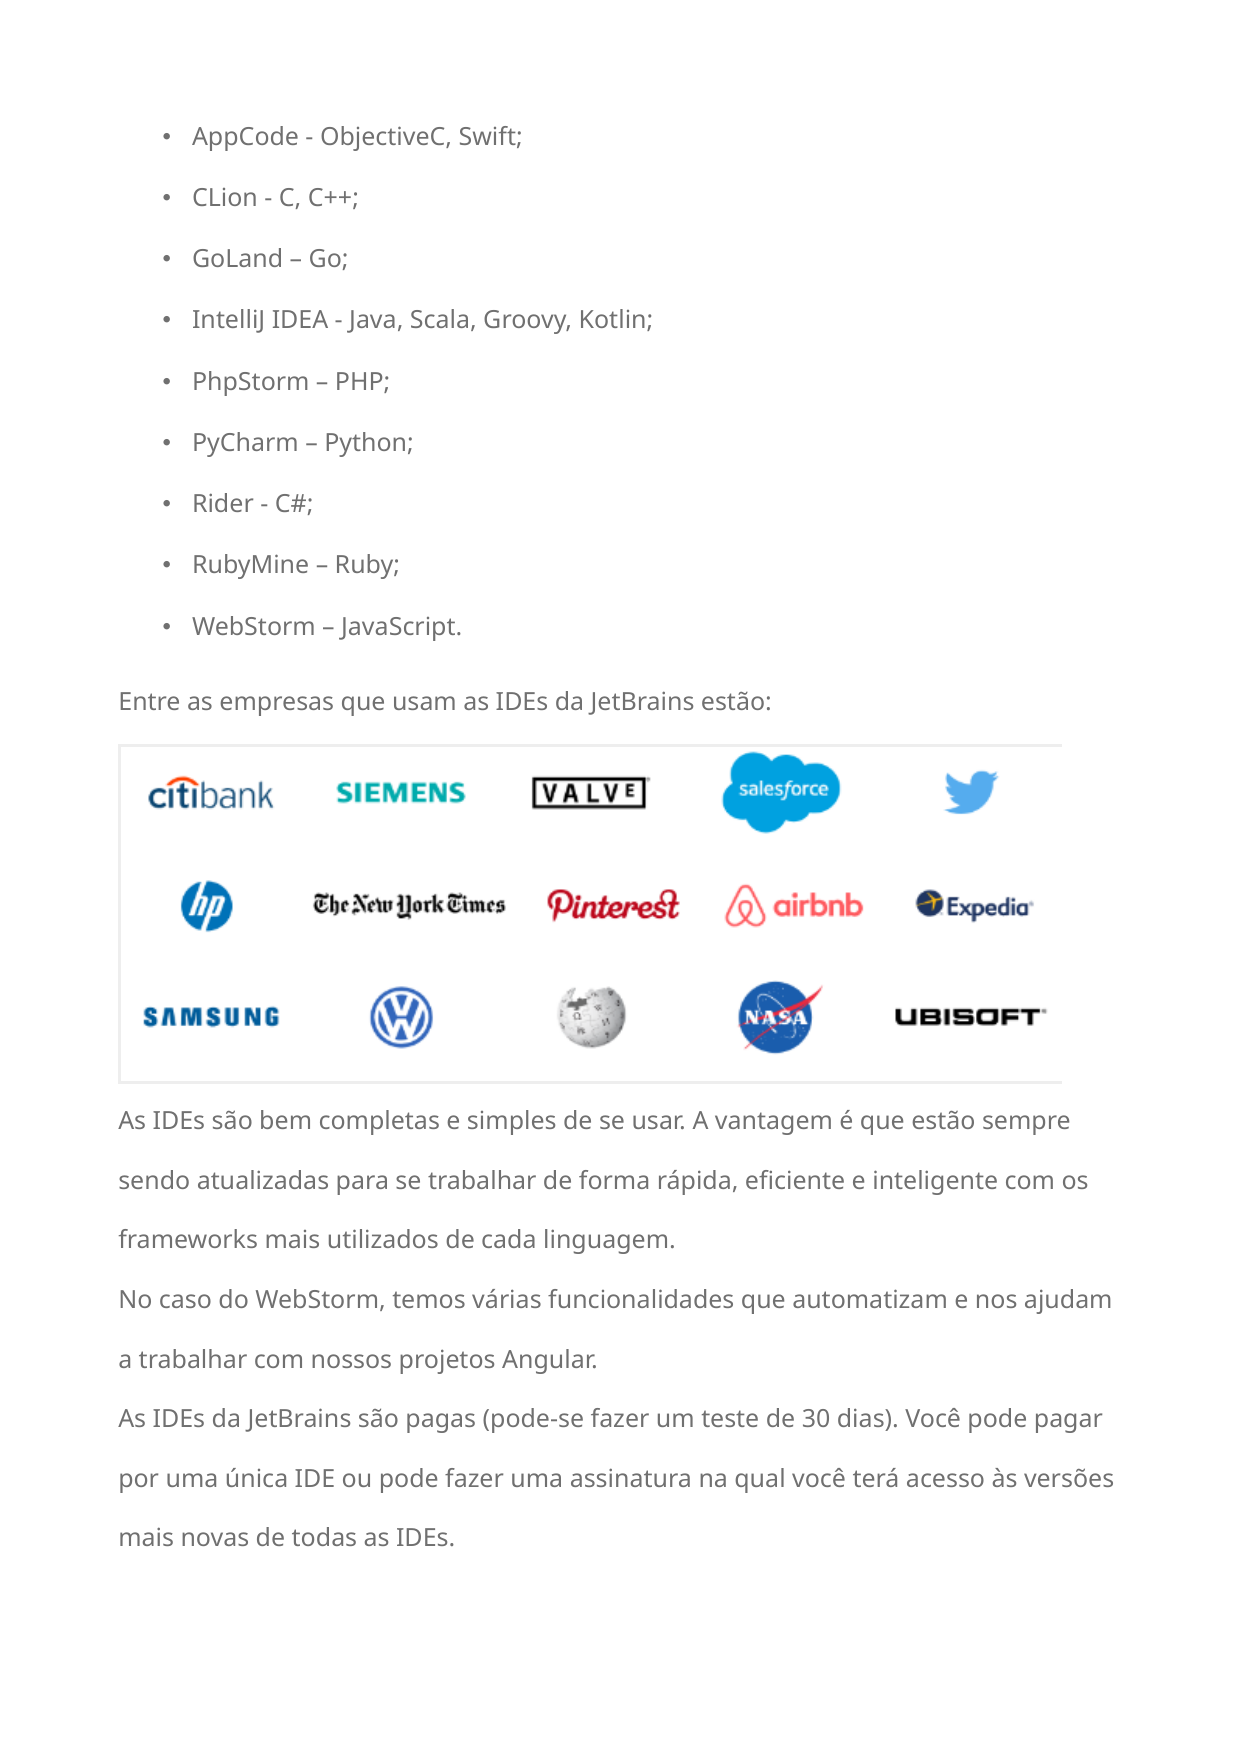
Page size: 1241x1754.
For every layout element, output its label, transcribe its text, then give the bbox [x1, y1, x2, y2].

list IntelliJ IDEA - Java, Scala, Groovy, Kotlin; [162, 302, 1122, 336]
text As IDEs são bem completas e simples de se usar. A vantagem é que estão sempre sendo atualizadas para se trabalhar de forma rápida, eficiente e inteligente com os frameworks mais utilizados de cada linguagem. [118, 1103, 1122, 1256]
list WebStorm – JavaScript. [162, 608, 1122, 642]
picture [124, 749, 1062, 1079]
list AppCode - ObjectiveC, Swift; [162, 118, 1122, 152]
list PyCharm – Python; [162, 424, 1122, 458]
text No caso do WebStorm, temos várias funcionalidades que automatizam e nos ajudam a trabalhar com nossos projetos Angular. [118, 1282, 1122, 1375]
list Rider - C#; [162, 486, 1122, 520]
text Entre as empresas que usam as IDEs da JetBrains estão: [118, 684, 1122, 718]
list RubyMine – Ruby; [162, 547, 1122, 581]
list GoLand – Go; [162, 241, 1122, 275]
list PhpStorm – PHP; [162, 363, 1122, 397]
text As IDEs da JetBrains são pagas (pode-se fazer um teste de 30 dias). Você pode pagar por uma única IDE ou pode fazer uma assinatura na qual você terá acesso às versões mais novas de todas as IDEs. [118, 1401, 1122, 1554]
list CLion - C, C++; [162, 179, 1122, 213]
